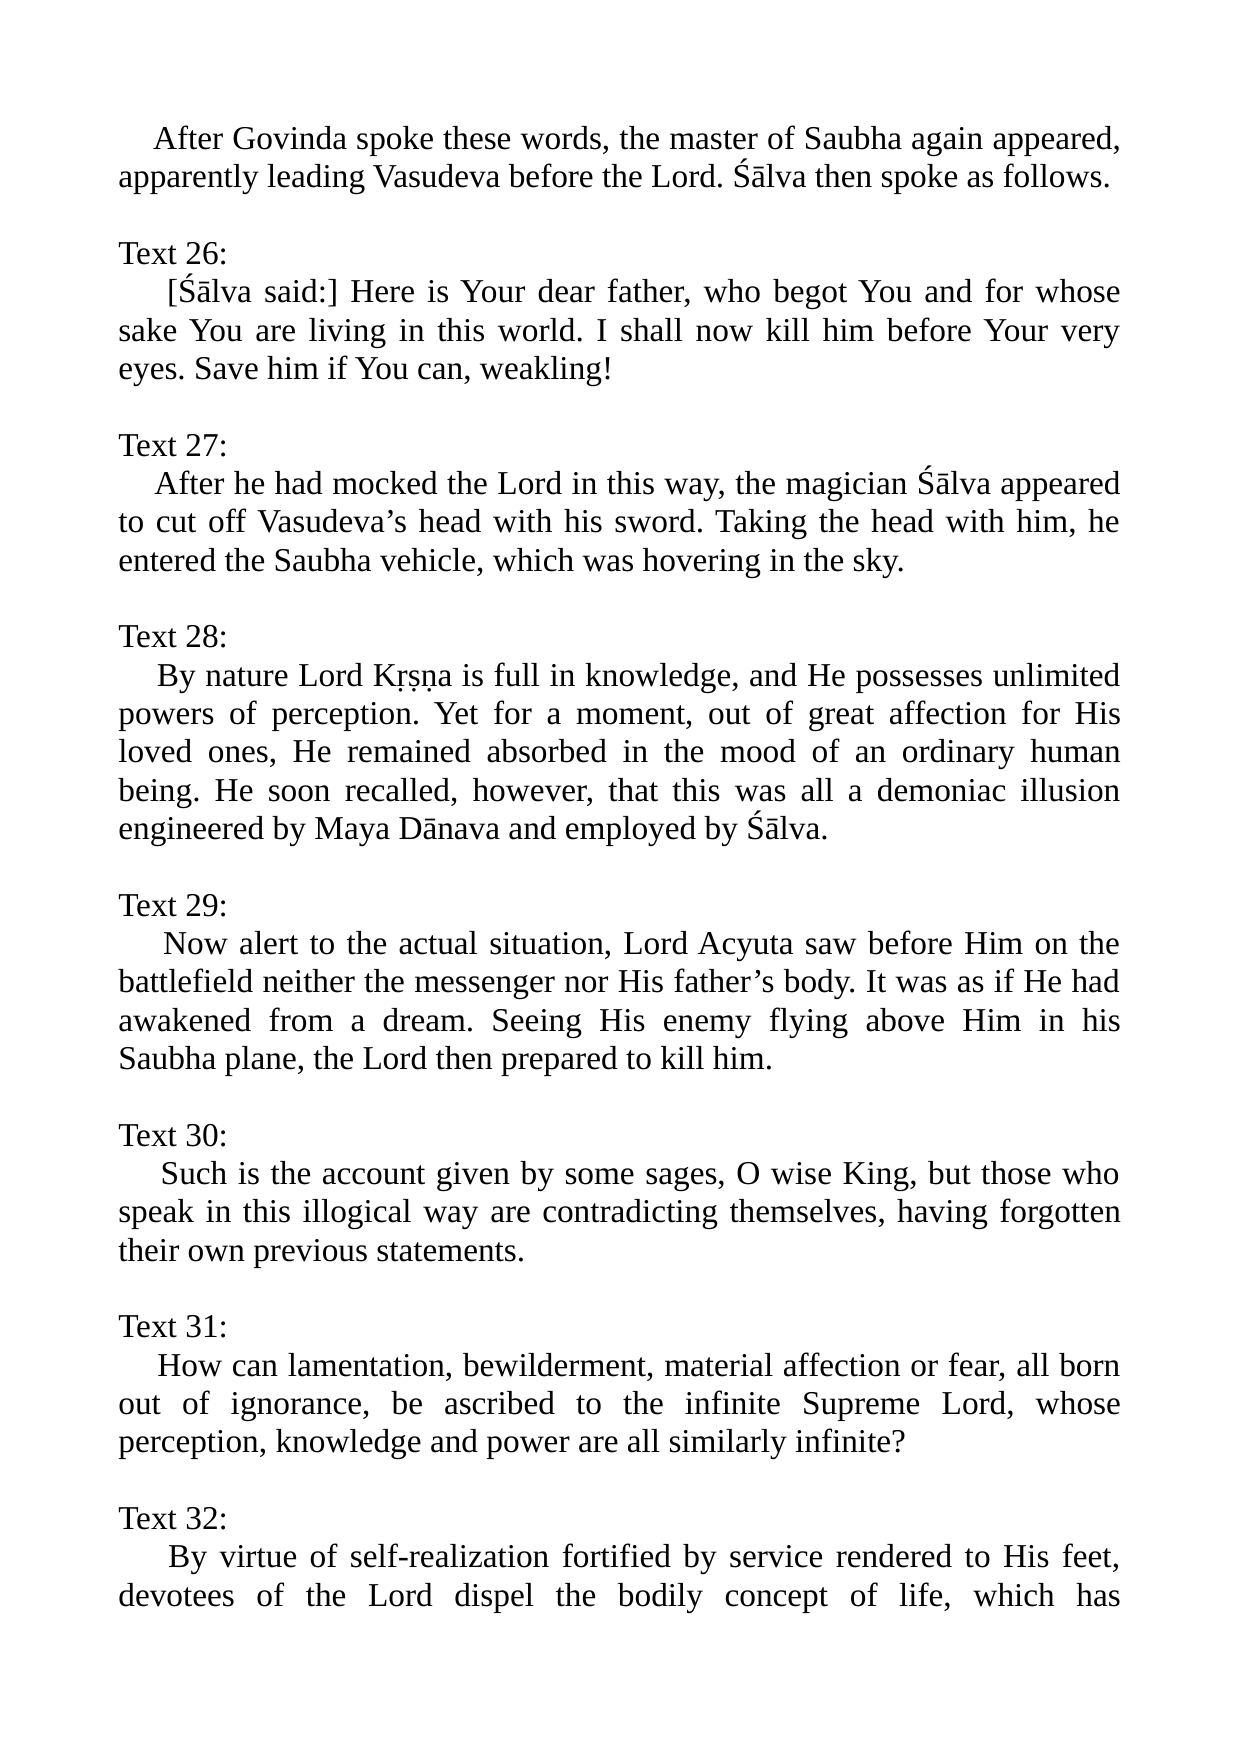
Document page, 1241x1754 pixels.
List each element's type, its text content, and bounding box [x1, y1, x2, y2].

text Text 26: [118, 233, 1122, 271]
text By virtue of self-realization fortified by service rendered to His feet, devotees of the Lord dispel the bodily concept of life, which has [118, 1536, 1122, 1613]
text Text 32: [118, 1498, 1122, 1536]
text Text 29: [118, 885, 1122, 923]
text Text 30: [118, 1115, 1122, 1153]
text Text 31: [118, 1306, 1122, 1345]
text After he had mocked the Lord in this way, the magician Śālva appeared to cut off Vasudeva’s head with his sword. Taking the head with him, he entered the Saubha vehicle, which was hovering in the sky. [118, 463, 1122, 578]
text Now alert to the actual situation, Lord Acyuta saw before Him on the battlefield neither the messenger nor His father’s body. It was as if He had awakened from a dream. Seeing His enemy flying above Him in his Saubha plane, the Lord then prepared to kill him. [118, 923, 1122, 1076]
text By nature Lord Kṛṣṇa is full in knowledge, and He possesses unlimited powers of perception. Yet for a moment, out of great affection for His loved ones, He remained absorbed in the mood of an ordinary human being. He soon recalled, however, that this was all a demoniac illusion engineered by Maya Dānava and employed by Śālva. [118, 655, 1122, 846]
text Such is the account given by some sages, O wise King, but those who speak in this illogical way are contradicting themselves, having forgotten their own previous statements. [118, 1153, 1122, 1268]
text Text 28: [118, 616, 1122, 655]
text [Śālva said:] Here is Your dear father, who begot You and for whose sake You are living in this world. I shall now kill him before Your very eyes. Save him if You can, weakling! [118, 271, 1122, 386]
text After Govinda spoke these words, the master of Saubha again appeared, apparently leading Vasudeva before the Lord. Śālva then spoke as follows. [118, 118, 1122, 195]
text Text 27: [118, 425, 1122, 463]
text How can lamentation, bewilderment, material affection or fear, all born out of ignorance, be ascribed to the infinite Supreme Lord, whose perception, knowledge and power are all similarly infinite? [118, 1345, 1122, 1460]
